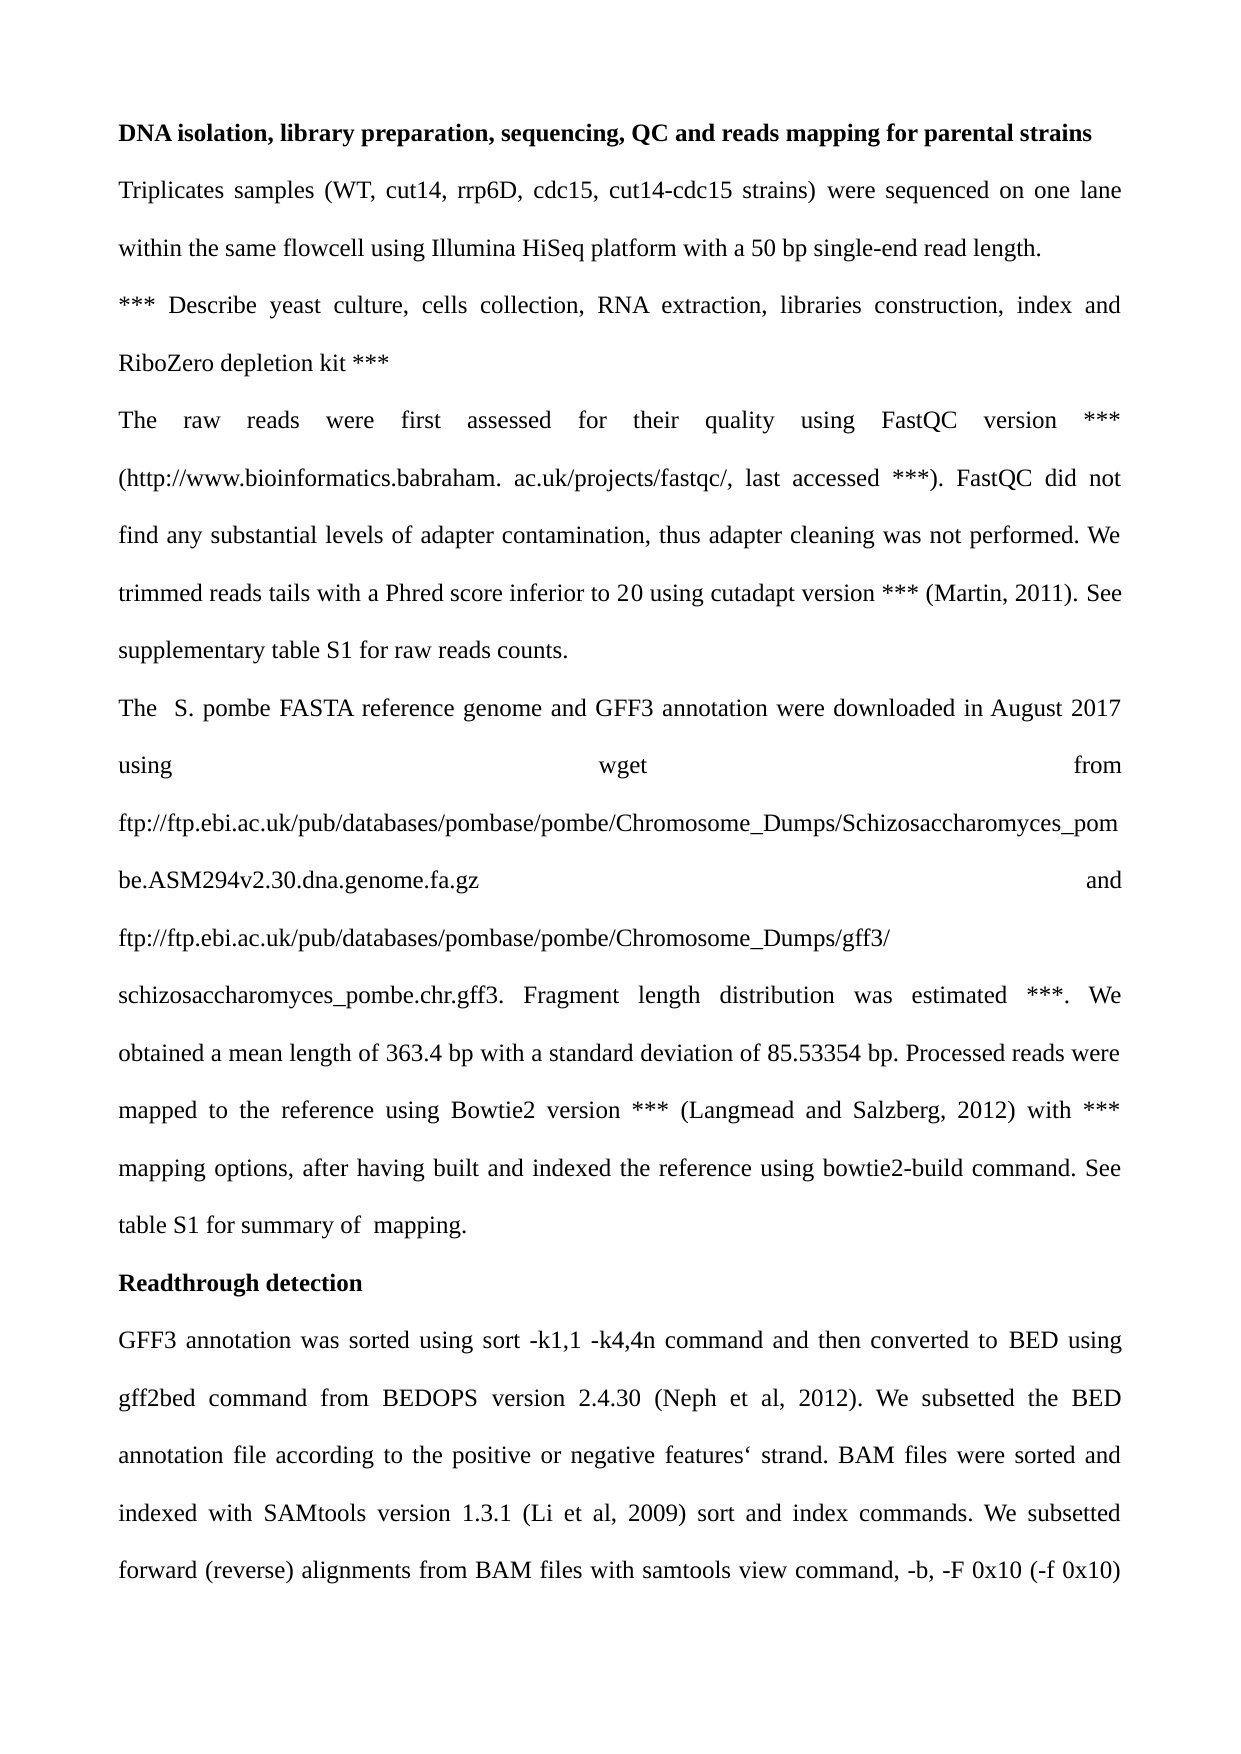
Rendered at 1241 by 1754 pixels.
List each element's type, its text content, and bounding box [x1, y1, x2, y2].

text GFF3 annotation was sorted using sort -k1,1 -k4,4n command and then converted to BED using gff2bed command from BEDOPS version 2.4.30 (Neph et al, 2012). We subsetted the BED annotation file according to the positive or negative features‘ strand. BAM files were sorted and indexed with SAMtools version 1.3.1 (Li et al, 2009) sort and index commands. We subsetted forward (reverse) alignments from BAM files with samtools view command, -b, -F 0x10 (-f 0x10) [118, 1326, 1122, 1584]
text Readthrough detection [118, 1268, 1122, 1297]
text The raw reads were first assessed for their quality using FastQC version *** (http://www.bioinformatics.babraham. ac.uk/projects/fastqc/, last accessed ***). FastQC did not find any substantial levels of adapter contamination, thus adapter cleaning was not performed. We trimmed reads tails with a Phred score inferior to 20 using cutadapt version *** (Martin, 2011). See supplementary table S1 for raw reads counts. [118, 406, 1122, 664]
text Triplicates samples (WT, cut14, rrp6D, cdc15, cut14-cdc15 strains) were sequenced on one lane within the same flowcell using Illumina HiSeq platform with a 50 bp single-end read length. [118, 176, 1122, 262]
text The S. pombe FASTA reference genome and GFF3 annotation were downloaded in August 2017 using wget from ftp://ftp.ebi.ac.uk/pub/databases/pombase/pombe/Chromosome_Dumps/Schizosaccharomyces_pombe.ASM294v2.30.dna.genome.fa.gz and ftp://ftp.ebi.ac.uk/pub/databases/pombase/pombe/Chromosome_Dumps/gff3/schizosaccharomyces_pombe.chr.gff3. Fragment length distribution was estimated ***. We obtained a mean length of 363.4 bp with a standard deviation of 85.53354 bp. Processed reads were mapped to the reference using Bowtie2 version *** (Langmead and Salzberg, 2012) with *** mapping options, after having built and indexed the reference using bowtie2-build command. See table S1 for summary of mapping. [118, 693, 1122, 1239]
text *** Describe yeast culture, cells collection, RNA extraction, libraries construction, index and RiboZero depletion kit *** [118, 291, 1122, 377]
text DNA isolation, library preparation, sequencing, QC and reads mapping for parental strains [118, 118, 1122, 147]
